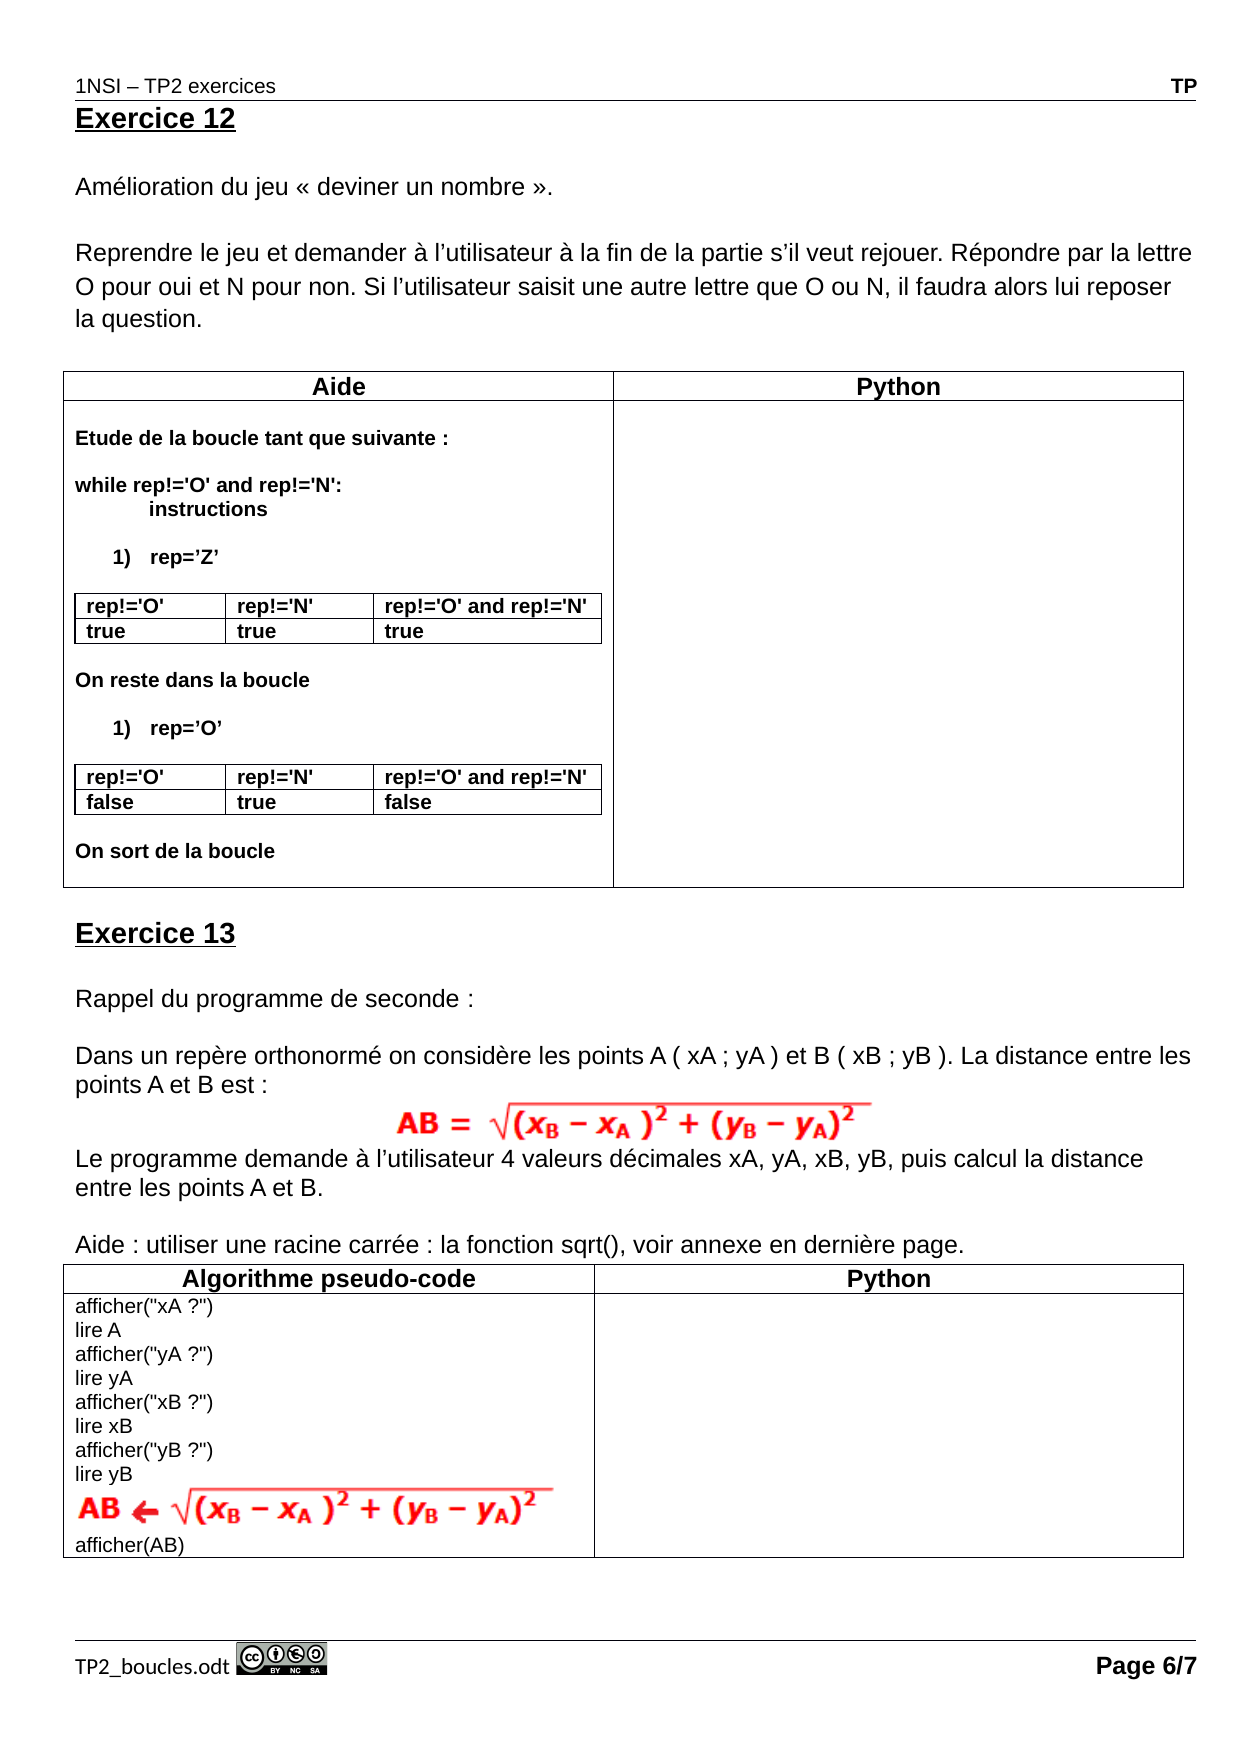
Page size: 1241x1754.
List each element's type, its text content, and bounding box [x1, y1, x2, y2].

table_header rep!='N' [226, 594, 373, 618]
text Exercice 13 [75, 917, 1196, 950]
table_header Algorithme pseudo-code [64, 1265, 594, 1293]
table_header Python [614, 372, 1183, 400]
table_header rep!='N' [226, 765, 373, 789]
table_cell true [374, 619, 601, 643]
table_header rep!='O' [76, 594, 225, 618]
table_cell true [226, 790, 373, 814]
text Reprendre le jeu et demander à l’utilisateur à la fin de la partie s’il veut rejouer. Répondre par la lettre O pour oui et N pour non. Si l’utilisateur saisit une autre lettre que O ou N, il faudra alors lui reposer la question. [75, 238, 1196, 333]
table_header rep!='O' and rep!='N' [374, 594, 601, 618]
table_cell [614, 401, 1183, 887]
table_cell afficher("xA ?") lire A afficher("yA ?") lire yA afficher("xB ?") lire xB afficher("yB ?") lire yB afficher(AB) [64, 1294, 594, 1557]
picture [236, 1642, 328, 1675]
text Exercice 12 [75, 101, 1196, 134]
text Le programme demande à l’utilisateur 4 valeurs décimales xA, yA, xB, yB, puis calcul la distance entre les points A et B. [75, 1144, 1196, 1202]
table_header Aide [64, 372, 613, 400]
text Aide : utiliser une racine carrée : la fonction sqrt(), voir annexe en dernière page. [75, 1230, 1196, 1259]
table_cell false [374, 790, 601, 814]
table_header rep!='O' [76, 765, 225, 789]
text Amélioration du jeu « deviner un nombre ». [75, 172, 1196, 201]
table_cell true [226, 619, 373, 643]
table_header Python [595, 1265, 1183, 1293]
table_cell false [76, 790, 225, 814]
table_cell true [76, 619, 225, 643]
table_cell [595, 1294, 1183, 1557]
text Dans un repère orthonormé on considère les points A ( xA ; yA ) et B ( xB ; yB ). La distance entre les points A et B est : [75, 1041, 1196, 1099]
text Rappel du programme de seconde : [75, 984, 1196, 1013]
table_header rep!='O' and rep!='N' [374, 765, 601, 789]
table_cell Etude de la boucle tant que suivante : while rep!='O' and rep!='N': instructions rep=’Z’ On reste dans la boucle rep=’O’ On sort de la boucle [64, 401, 613, 887]
picture [391, 1098, 880, 1145]
